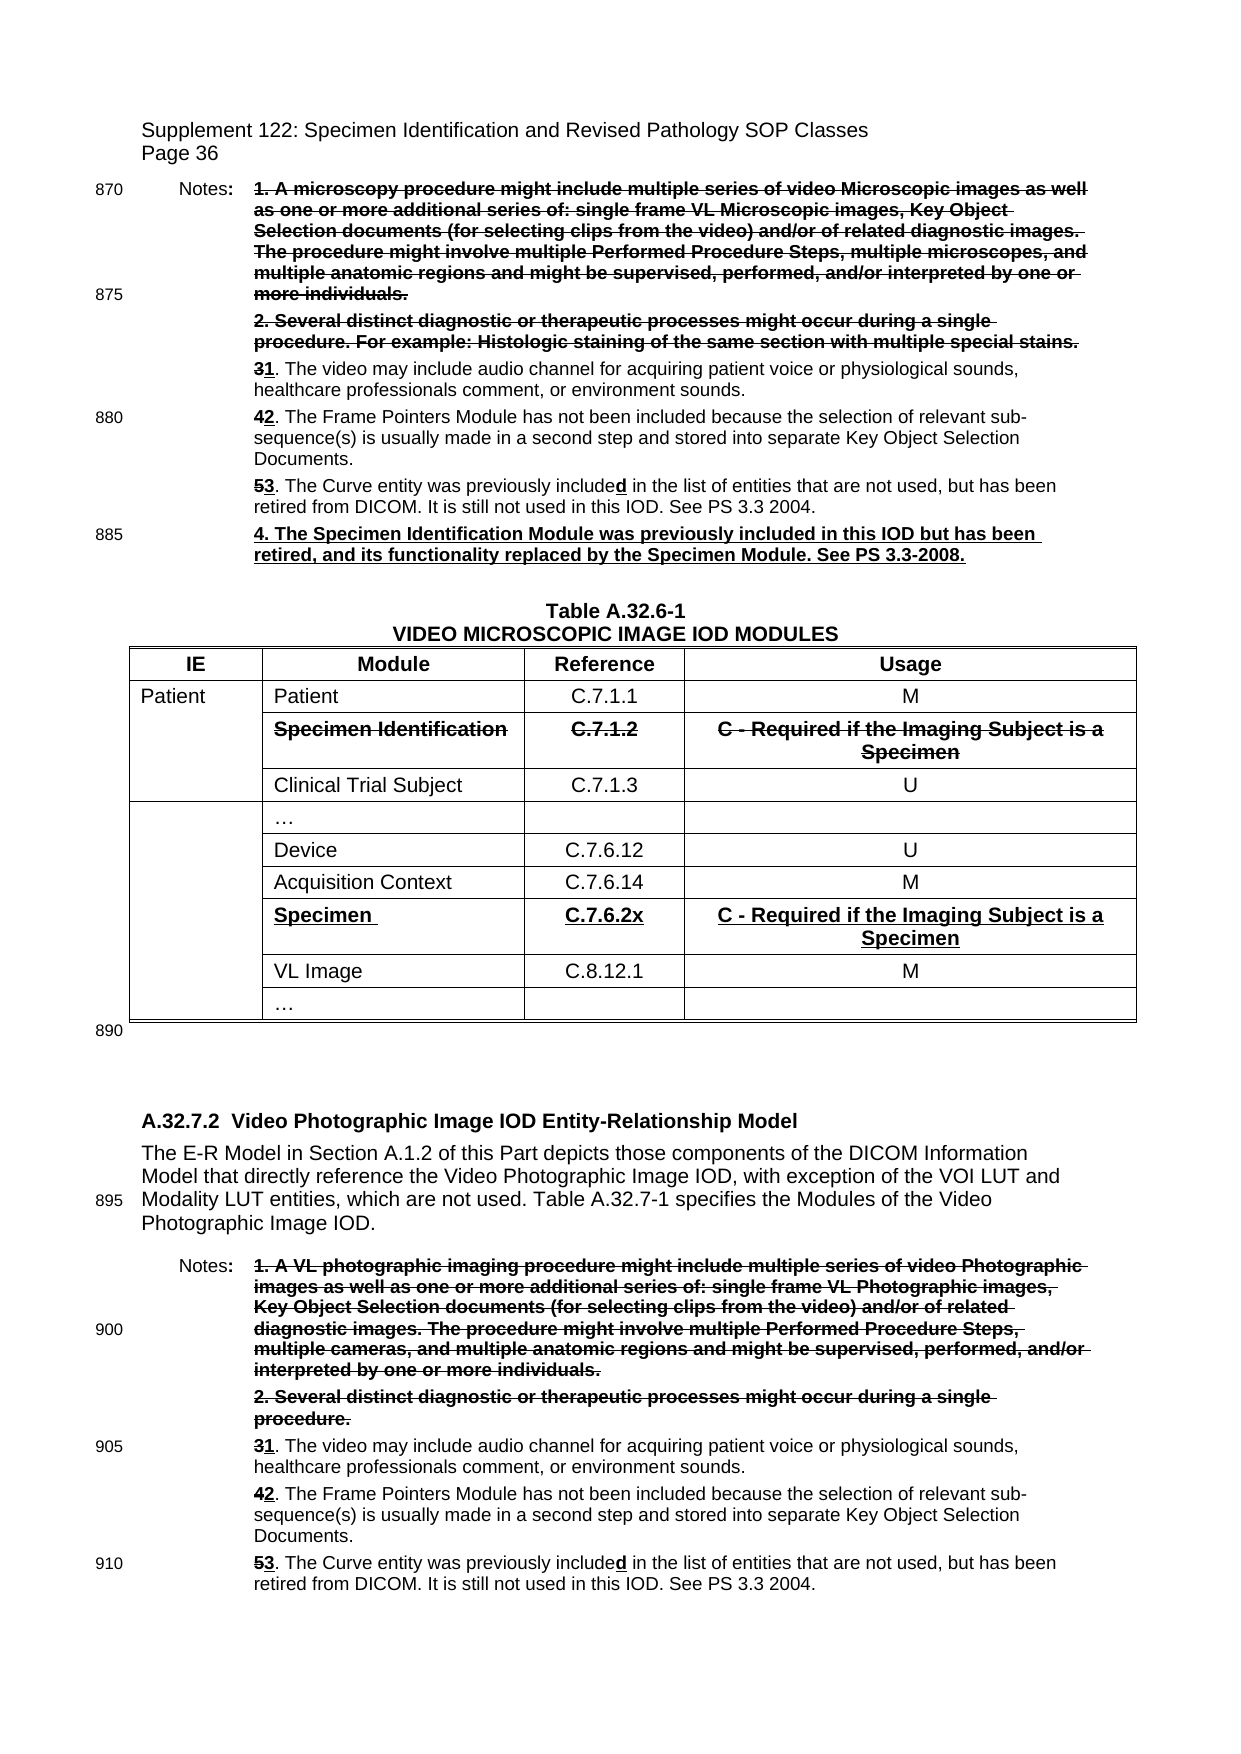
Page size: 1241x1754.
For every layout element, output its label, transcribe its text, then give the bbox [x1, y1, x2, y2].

table_cell C.7.6.2x [525, 899, 684, 954]
table_cell [685, 988, 1136, 1019]
text 53. The Curve entity was previously included in the list of entities that are not used, but has been retired from DICOM. It is still not used in this IOD. See PS 3.3 2004. [253, 476, 1091, 518]
text 53. The Curve entity was previously included in the list of entities that are not used, but has been retired from DICOM. It is still not used in this IOD. See PS 3.3 2004. [253, 1552, 1091, 1594]
table_cell U [685, 769, 1136, 801]
table_cell C.7.6.14 [525, 867, 684, 898]
table_cell [685, 802, 1136, 833]
table_cell [130, 802, 262, 833]
table_cell Patient [130, 681, 262, 712]
table_cell [130, 866, 262, 898]
table_cell C.7.6.12 [525, 834, 684, 866]
table_cell C - Required if the Imaging Subject is a Specimen [685, 899, 1136, 954]
table_cell [525, 802, 684, 833]
text 42. The Frame Pointers Module has not been included because the selection of relevant sub-sequence(s) is usually made in a second step and stored into separate Key Object Selection Documents. [253, 407, 1091, 469]
text 31. The video may include audio channel for acquiring patient voice or physiological sounds, healthcare professionals comment, or environment sounds. [253, 358, 1091, 400]
table_cell Specimen [263, 899, 524, 954]
text 42. The Frame Pointers Module has not been included because the selection of relevant sub-sequence(s) is usually made in a second step and stored into separate Key Object Selection Documents. [253, 1483, 1091, 1546]
table_cell [130, 954, 262, 987]
table_cell Patient [263, 681, 524, 712]
subtitle A.32.7.2 Video Photographic Image IOD Entity-Relationship Model [141, 1110, 1090, 1133]
text Notes: 1. A microscopy procedure might include multiple series of video Microscopic images as well as one or more additional series of: single frame VL Microscopic images, Key Object Selection documents (for selecting clips from the video) and/or of related diagnostic images. The procedure might involve multiple Performed Procedure Steps, multiple microscopes, and multiple anatomic regions and might be supervised, performed, and/or interpreted by one or more individuals. [178, 178, 1091, 304]
table_cell C.7.1.3 [525, 769, 684, 801]
text 2. Several distinct diagnostic or therapeutic processes might occur during a single procedure. For example: Histologic staining of the same section with multiple special stains. [253, 310, 1091, 352]
table_cell Device [263, 834, 524, 866]
text The E-R Model in Section A.1.2 of this Part depicts those components of the DICOM Information Model that directly reference the Video Photographic Image IOD, with exception of the VOI LUT and Modality LUT entities, which are not used. Table A.32.7-1 specifies the Modules of the Video Photographic Image IOD. [141, 1141, 1090, 1234]
table_cell VL Image [263, 955, 524, 987]
table_cell [525, 988, 684, 1019]
table_header Module [263, 649, 524, 679]
table_cell [130, 712, 262, 768]
text Notes: 1. A VL photographic imaging procedure might include multiple series of video Photographic images as well as one or more additional series of: single frame VL Photographic images, Key Object Selection documents (for selecting clips from the video) and/or of related diagnostic images. The procedure might involve multiple Performed Procedure Steps, multiple cameras, and multiple anatomic regions and might be supervised, performed, and/or interpreted by one or more individuals. [178, 1255, 1091, 1381]
title Table A.32.6-1 Video Microscopic IMAGE IOD MODULES [141, 599, 1090, 646]
table_cell Acquisition Context [263, 867, 524, 898]
table_cell Specimen Identification [263, 713, 524, 768]
table_cell M [685, 955, 1136, 987]
table_cell [130, 898, 262, 954]
table_header Reference [525, 649, 684, 679]
table_cell C.8.12.1 [525, 955, 684, 987]
table_cell [130, 768, 262, 801]
table_cell U [685, 834, 1136, 866]
table_cell [130, 987, 262, 1019]
table_header Usage [685, 649, 1136, 679]
text 31. The video may include audio channel for acquiring patient voice or physiological sounds, healthcare professionals comment, or environment sounds. [253, 1435, 1091, 1477]
table_cell C.7.1.1 [525, 681, 684, 712]
table_header IE [130, 649, 262, 679]
text 2. Several distinct diagnostic or therapeutic processes might occur during a single procedure. [253, 1387, 1091, 1429]
table_cell C - Required if the Imaging Subject is a Specimen [685, 713, 1136, 768]
table_cell M [685, 681, 1136, 712]
table_cell C.7.1.2 [525, 713, 684, 768]
text 4. The Specimen Identification Module was previously included in this IOD but has been retired, and its functionality replaced by the Specimen Module. See PS 3.3-2008. [253, 524, 1091, 566]
table_cell M [685, 867, 1136, 898]
table_cell Clinical Trial Subject [263, 769, 524, 801]
table_cell [130, 833, 262, 866]
table_cell … [263, 802, 524, 833]
table_cell … [263, 988, 524, 1019]
